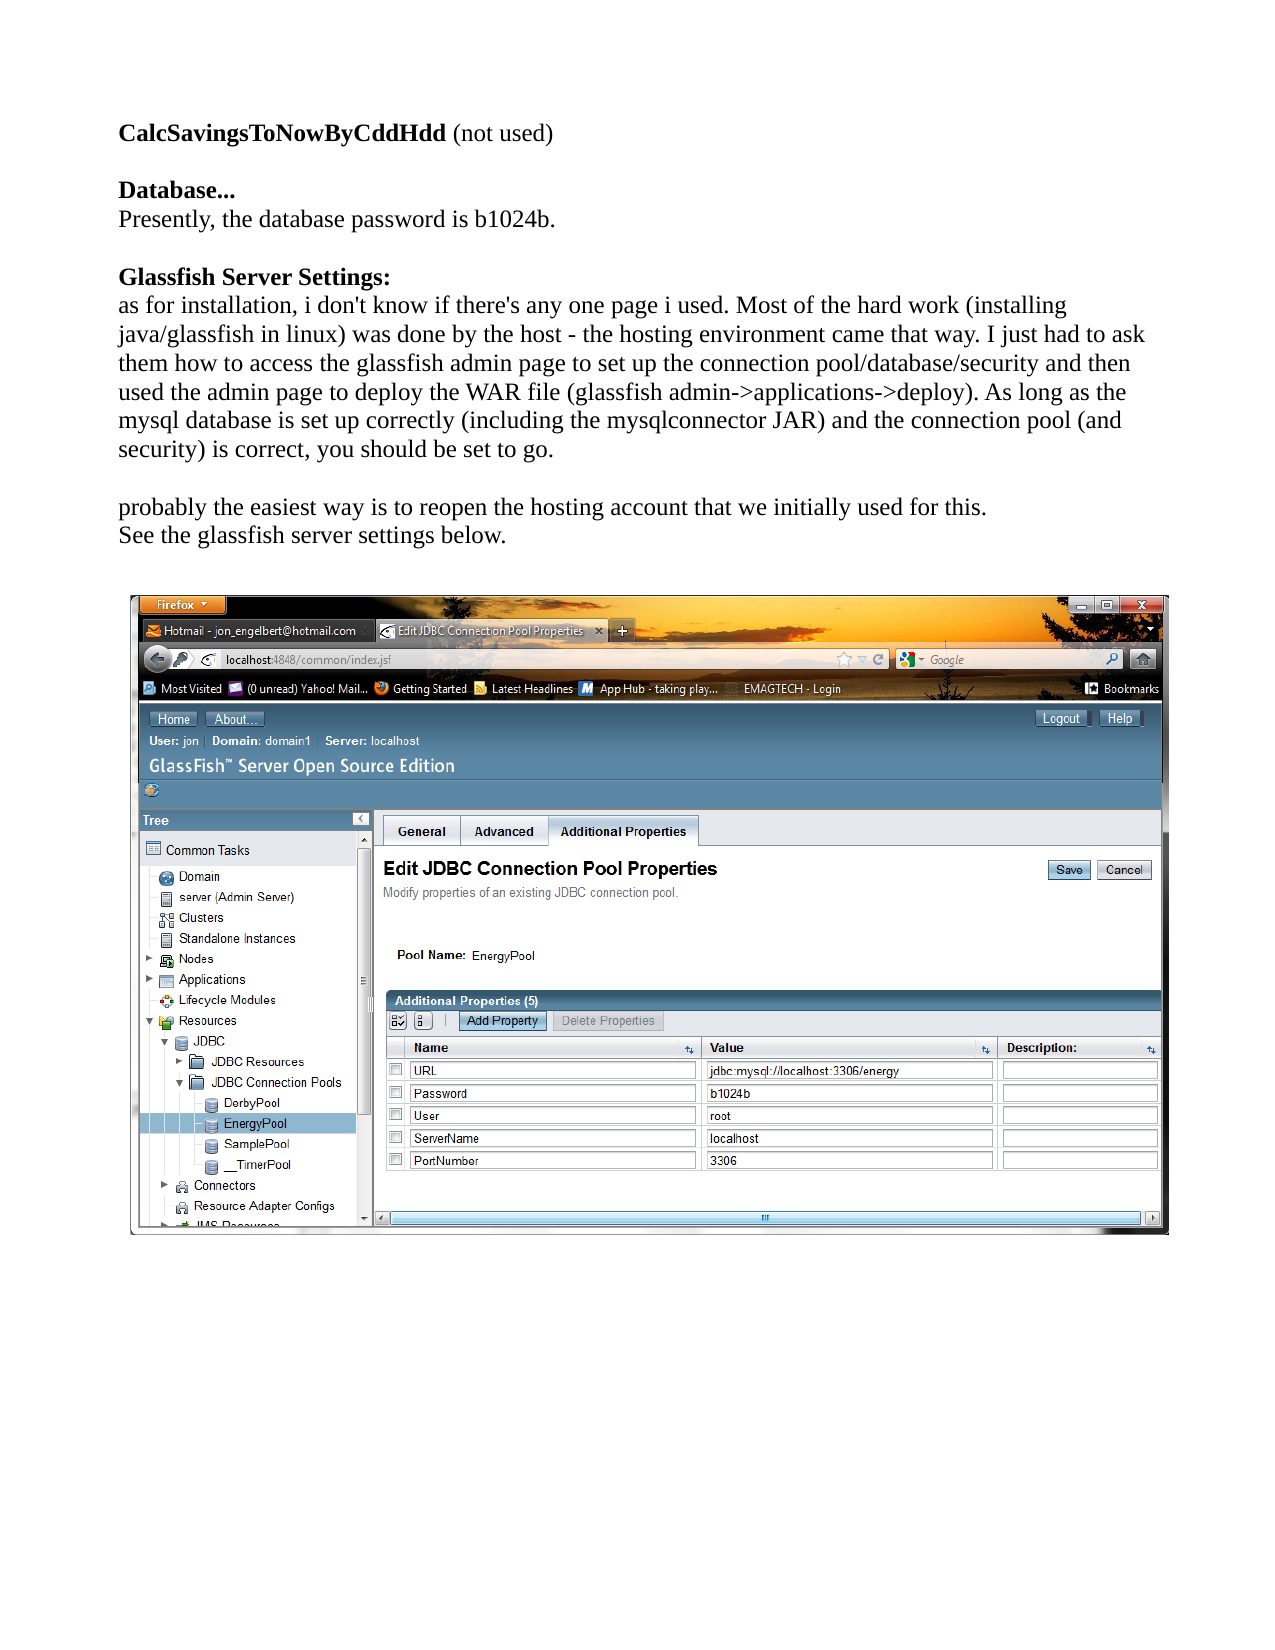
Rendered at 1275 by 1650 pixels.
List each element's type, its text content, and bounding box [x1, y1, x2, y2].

text as for installation, i don't know if there's any one page i used. Most of the hard work (installing java/glassfish in linux) was done by the host - the hosting environment came that way. I just had to ask them how to access the glassfish admin page to set up the connection pool/database/security and then used the admin page to deploy the WAR file (glassfish admin->applications->deploy). As long as the mysql database is set up correctly (including the mysqlconnector JAR) and the connection pool (and security) is correct, you should be set to go. [118, 291, 1157, 463]
text See the glassfish server settings below. [118, 521, 1157, 549]
text probably the easiest way is to reopen the hosting account that we initially used for this. [118, 492, 1157, 521]
text Glassfish Server Settings: [118, 262, 1157, 291]
text Database... [118, 176, 1157, 204]
text Presently, the database password is b1024b. [118, 204, 1157, 233]
text CalcSavingsToNowByCddHdd (not used) [118, 118, 1157, 147]
picture [130, 595, 1169, 1235]
